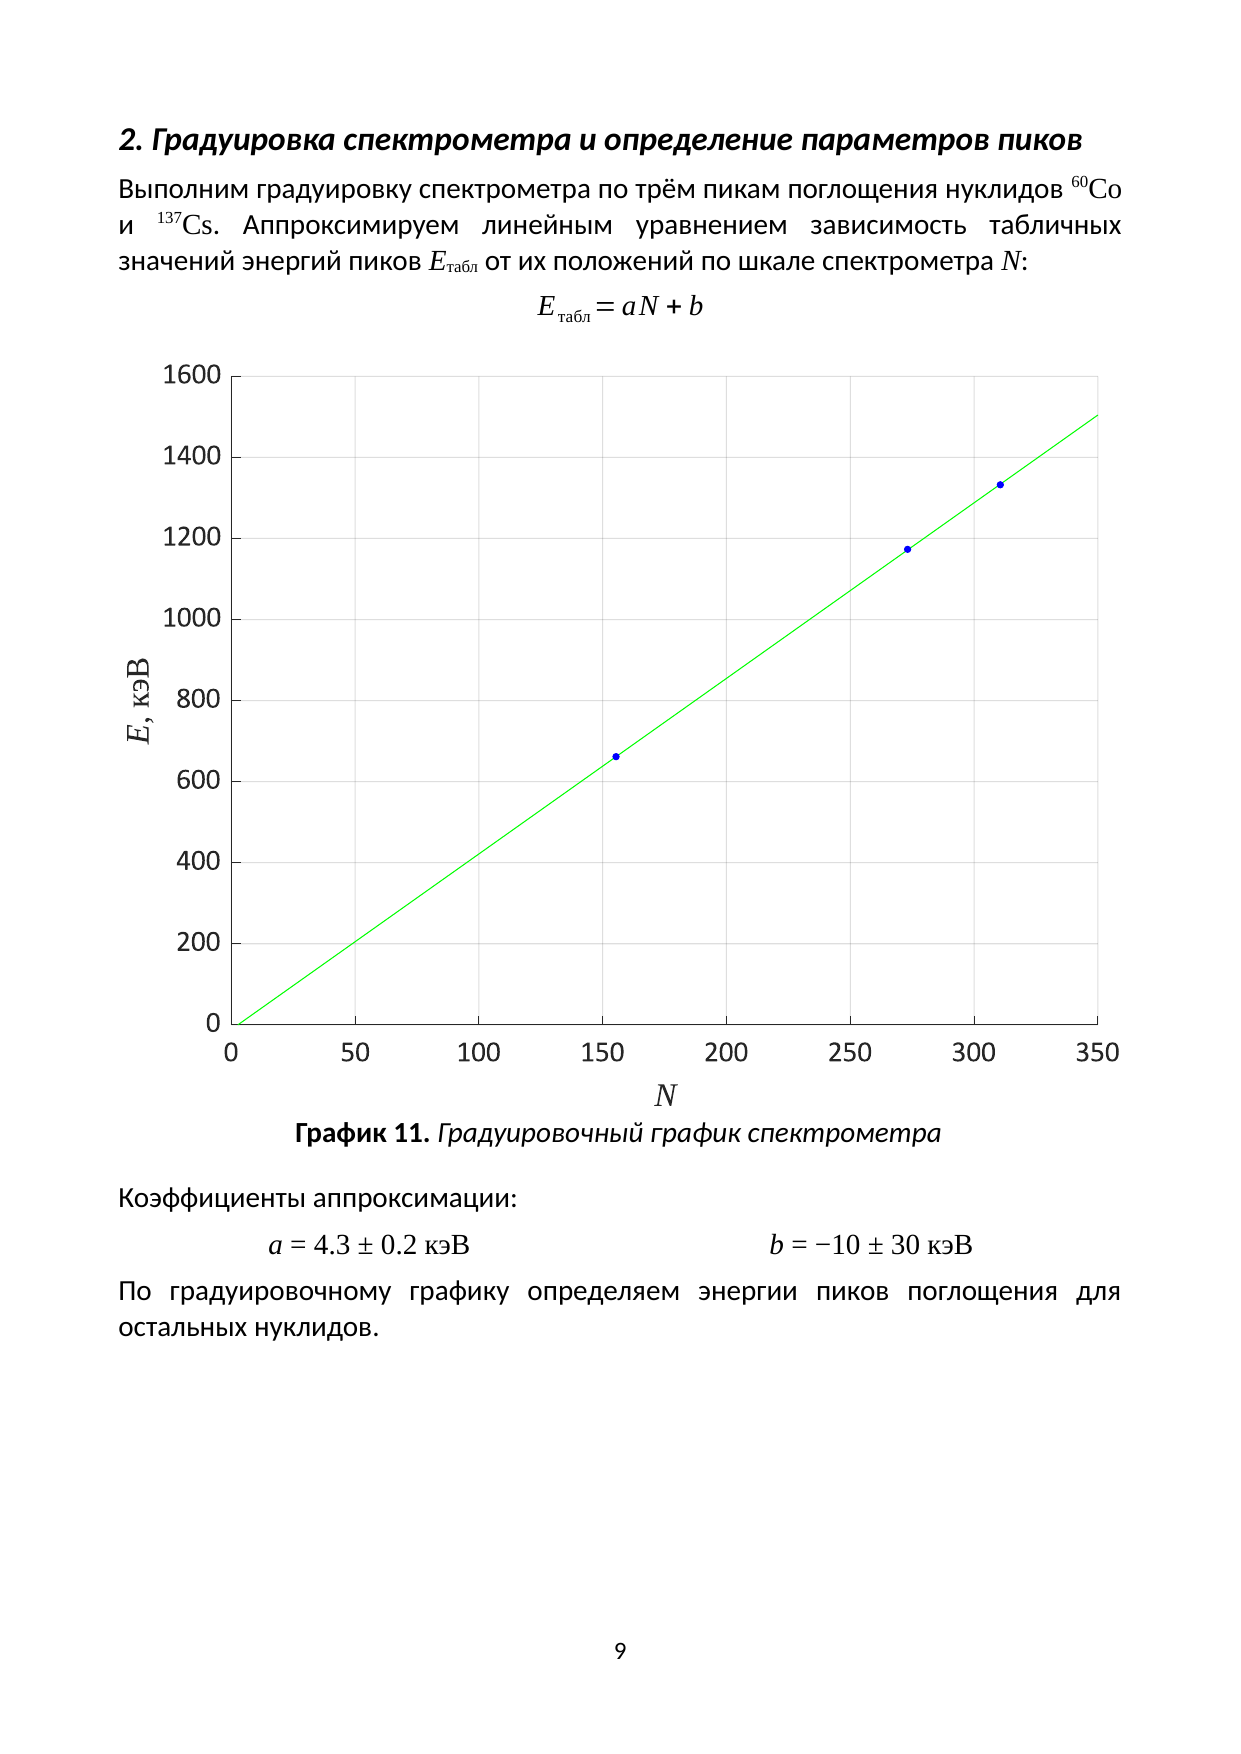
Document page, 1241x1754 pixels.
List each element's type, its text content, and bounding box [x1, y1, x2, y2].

table_header a = 4.3 ± 0.2 кэВ [118, 1227, 620, 1272]
table_header b = −10 ± 30 кэВ [620, 1227, 1122, 1272]
subtitle Градуировка спектрометра и определение параметров пиков [118, 118, 1122, 159]
text График 11. Градуировочный график спектрометра [118, 1114, 1122, 1150]
text По градуировочному графику определяем энергии пиков поглощения для остальных нуклидов. [118, 1272, 1122, 1343]
text Коэффициенты аппроксимации: [118, 1179, 1122, 1215]
text Выполним градуировку спектрометра по трём пикам поглощения нуклидов 60Co и 137Cs. Аппроксимируем линейным уравнением зависимость табличных значений энергий пиков Eтабл от их положений по шкале спектрометра N: [118, 171, 1122, 277]
